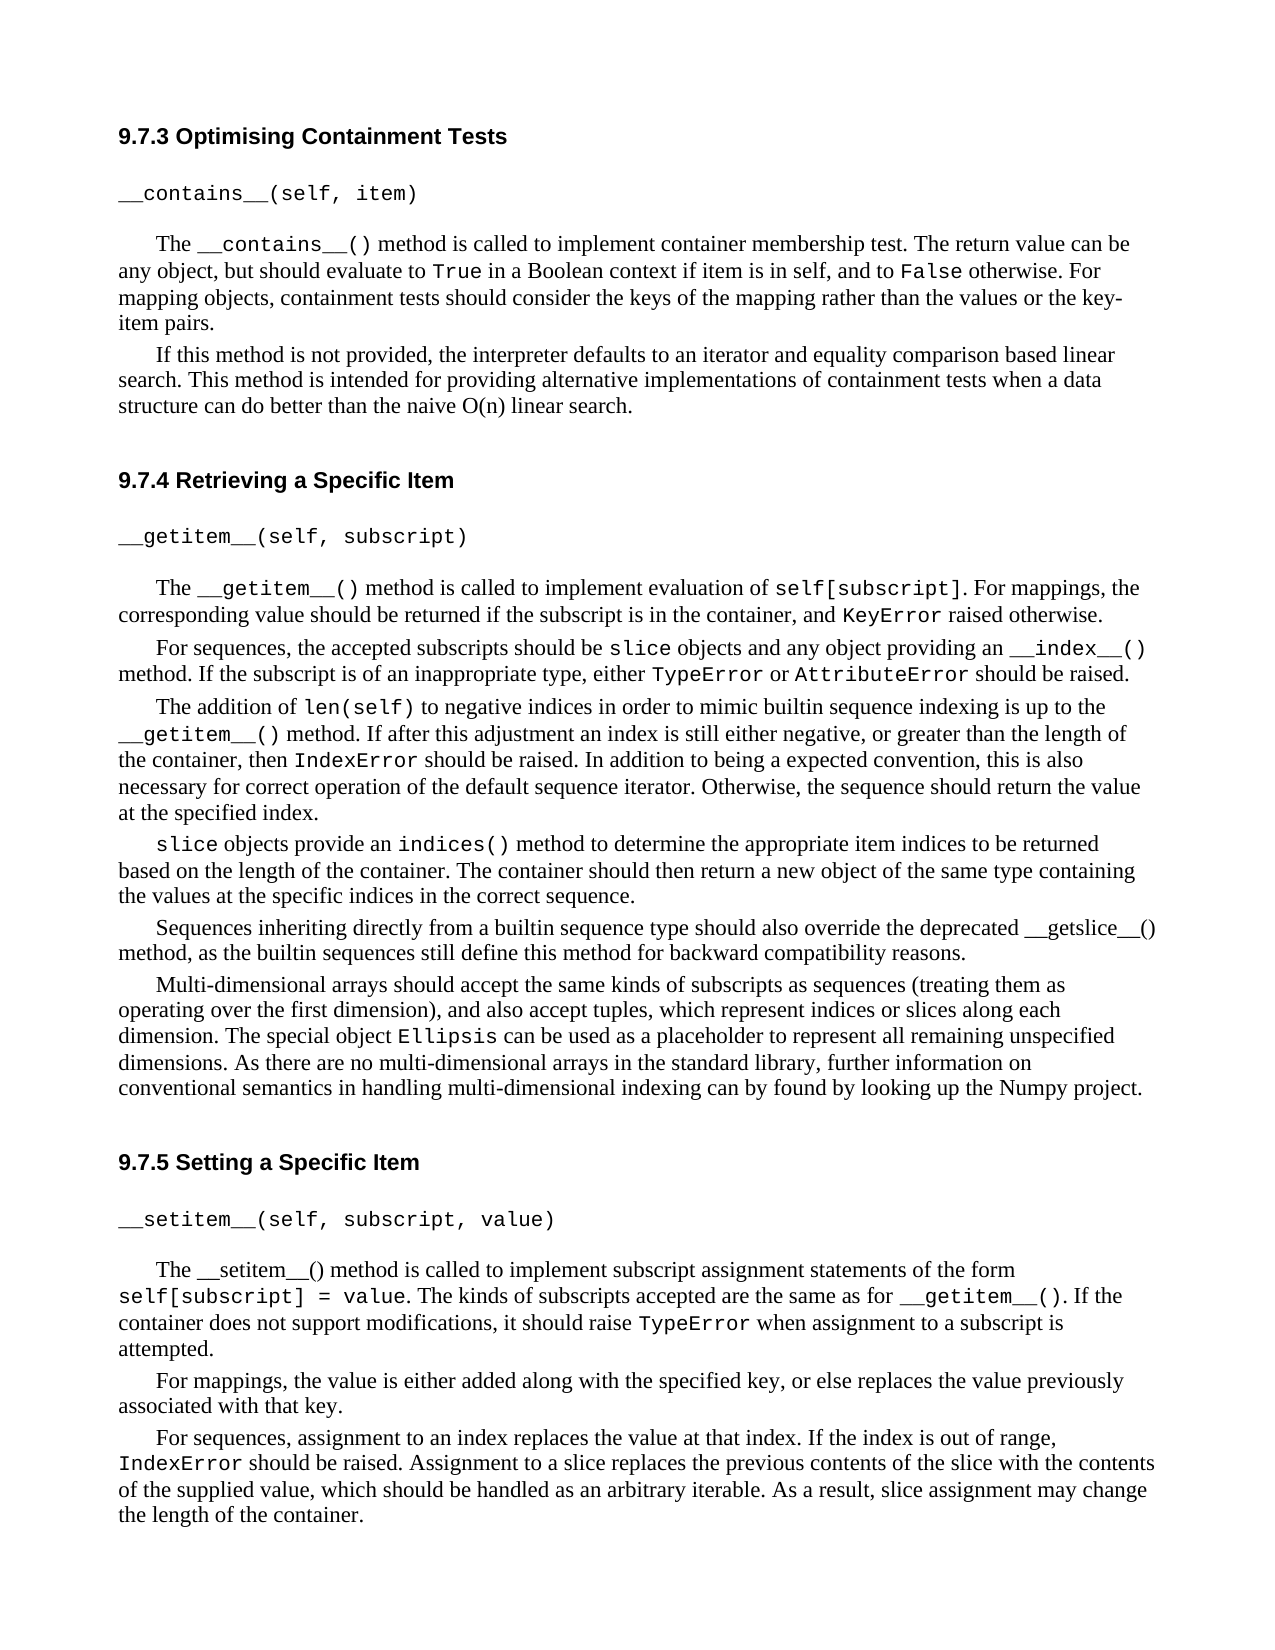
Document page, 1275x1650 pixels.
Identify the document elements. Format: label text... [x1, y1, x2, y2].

text __getitem__(self, subscript) [118, 526, 1157, 550]
text For mappings, the value is either added along with the specified key, or else replaces the value previously associated with that key. [118, 1368, 1157, 1419]
text slice objects provide an indices() method to determine the appropriate item indices to be returned based on the length of the container. The container should then return a new object of the same type containing the values at the specific indices in the correct sequence. [118, 831, 1157, 909]
text Sequences inheriting directly from a builtin sequence type should also override the deprecated __getslice__() method, as the builtin sequences still define this method for backward compatibility reasons. [118, 915, 1157, 966]
text The __getitem__() method is called to implement evaluation of self[subscript]. For mappings, the corresponding value should be returned if the subscript is in the container, and KeyError raised otherwise. [118, 575, 1157, 628]
text The __contains__() method is called to implement container membership test. The return value can be any object, but should evaluate to True in a Boolean context if item is in self, and to False otherwise. For mapping objects, containment tests should consider the keys of the mapping rather than the values or the key-item pairs. [118, 231, 1157, 336]
text If this method is not provided, the interpreter defaults to an iterator and equality comparison based linear search. This method is intended for providing alternative implementations of containment tests when a data structure can do better than the naive O(n) linear search. [118, 342, 1157, 418]
text __contains__(self, item) [118, 183, 1157, 206]
text For sequences, assignment to an index replaces the value at that index. If the index is out of range, IndexError should be raised. Assignment to a slice replaces the previous contents of the slice with the contents of the supplied value, which should be handled as an arbitrary iterable. As a result, slice assignment may change the length of the container. [118, 1425, 1157, 1528]
text For sequences, the accepted subscripts should be slice objects and any object providing an __index__() method. If the subscript is of an inappropriate type, either TypeError or AttributeError should be raised. [118, 634, 1157, 688]
subtitle 9.7.3 Optimising Containment Tests [118, 118, 1157, 149]
text The addition of len(self) to negative indices in order to mimic builtin sequence indexing is up to the __getitem__() method. If after this adjustment an index is still either negative, or greater than the length of the container, then IndexError should be raised. In addition to being a expected convention, this is also necessary for correct operation of the default sequence iterator. Otherwise, the sequence should return the value at the specified index. [118, 694, 1157, 825]
text __setitem__(self, subscript, value) [118, 1209, 1157, 1232]
subtitle 9.7.4 Retrieving a Specific Item [118, 462, 1157, 493]
text The __setitem__() method is called to implement subscript assignment statements of the form self[subscript] = value. The kinds of subscripts accepted are the same as for __getitem__(). If the container does not support modifications, it should raise TypeError when assignment to a subscript is attempted. [118, 1257, 1157, 1362]
text Multi-dimensional arrays should accept the same kinds of subscripts as sequences (treating them as operating over the first dimension), and also accept tuples, which represent indices or slices along each dimension. The special object Ellipsis can be used as a placeholder to represent all remaining unspecified dimensions. As there are no multi-dimensional arrays in the standard library, further information on conventional semantics in handling multi-dimensional indexing can by found by looking up the Numpy project. [118, 972, 1157, 1100]
subtitle 9.7.5 Setting a Specific Item [118, 1144, 1157, 1175]
